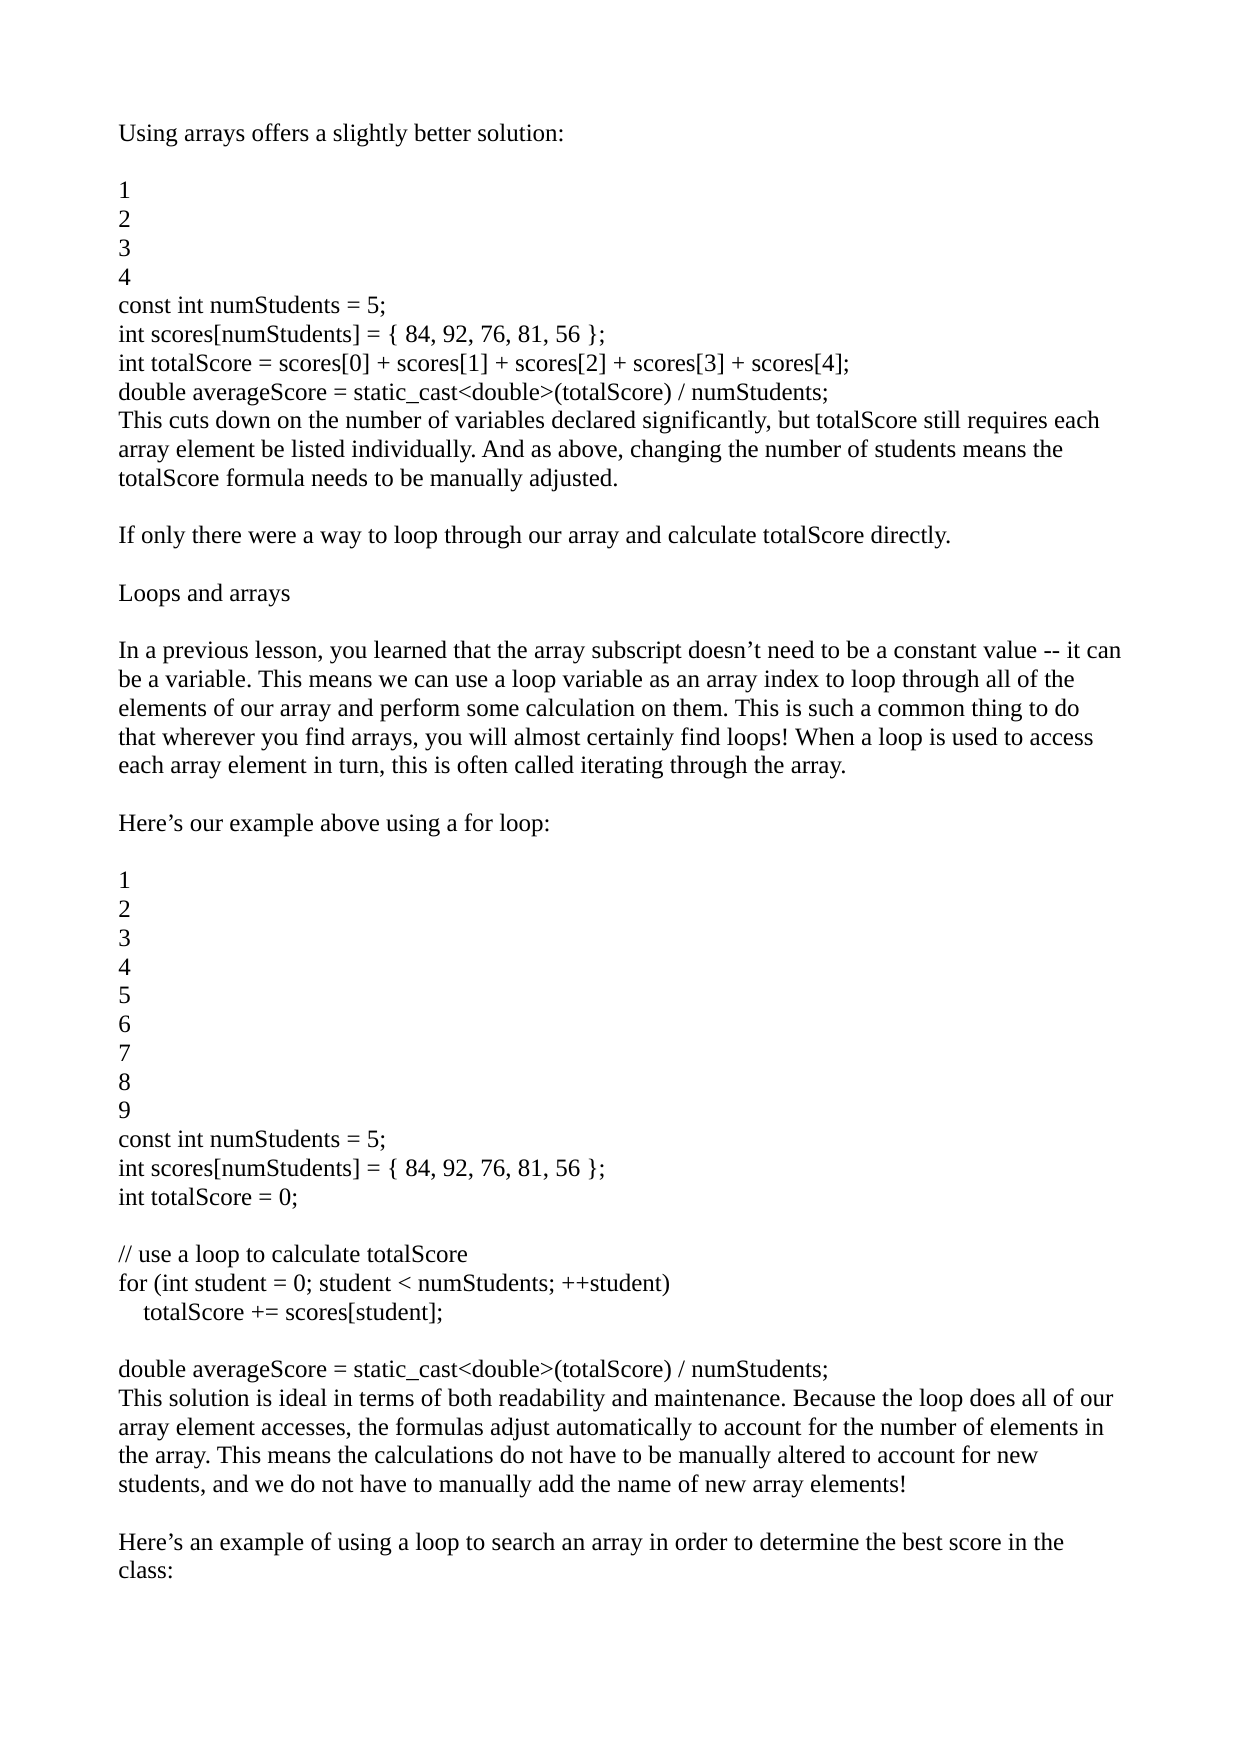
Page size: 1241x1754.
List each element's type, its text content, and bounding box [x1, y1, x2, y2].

text 7 [118, 1038, 1122, 1067]
text 6 [118, 1009, 1122, 1038]
text This cuts down on the number of variables declared significantly, but totalScore still requires each array element be listed individually. And as above, changing the number of students means the totalScore formula needs to be manually adjusted. [118, 406, 1122, 492]
text int scores[numStudents] = { 84, 92, 76, 81, 56 }; [118, 319, 1122, 348]
text 4 [118, 952, 1122, 981]
text Here’s an example of using a loop to search an array in order to determine the best score in the class: [118, 1527, 1122, 1584]
text 5 [118, 981, 1122, 1009]
text 2 [118, 894, 1122, 923]
text 1 [118, 866, 1122, 894]
text Here’s our example above using a for loop: [118, 808, 1122, 837]
text 2 [118, 204, 1122, 233]
text int totalScore = scores[0] + scores[1] + scores[2] + scores[3] + scores[4]; [118, 348, 1122, 377]
text 9 [118, 1096, 1122, 1124]
text 4 [118, 262, 1122, 291]
text This solution is ideal in terms of both readability and maintenance. Because the loop does all of our array element accesses, the formulas adjust automatically to account for the number of elements in the array. This means the calculations do not have to be manually altered to account for new students, and we do not have to manually add the name of new array elements! [118, 1383, 1122, 1498]
text Loops and arrays [118, 578, 1122, 607]
text double averageScore = static_cast<double>(totalScore) / numStudents; [118, 377, 1122, 406]
text for (int student = 0; student < numStudents; ++student) [118, 1268, 1122, 1297]
text int scores[numStudents] = { 84, 92, 76, 81, 56 }; [118, 1153, 1122, 1182]
text If only there were a way to loop through our array and calculate totalScore directly. [118, 521, 1122, 549]
text 8 [118, 1067, 1122, 1096]
text In a previous lesson, you learned that the array subscript doesn’t need to be a constant value -- it can be a variable. This means we can use a loop variable as an array index to loop through all of the elements of our array and perform some calculation on them. This is such a common thing to do that wherever you find arrays, you will almost certainly find loops! When a loop is used to access each array element in turn, this is often called iterating through the array. [118, 636, 1122, 779]
text const int numStudents = 5; [118, 291, 1122, 319]
text Using arrays offers a slightly better solution: [118, 118, 1122, 147]
text int totalScore = 0; [118, 1182, 1122, 1211]
text const int numStudents = 5; [118, 1124, 1122, 1153]
text 3 [118, 233, 1122, 262]
text totalScore += scores[student]; [118, 1297, 1122, 1326]
text 1 [118, 176, 1122, 204]
text // use a loop to calculate totalScore [118, 1239, 1122, 1268]
text double averageScore = static_cast<double>(totalScore) / numStudents; [118, 1354, 1122, 1383]
text 3 [118, 923, 1122, 952]
